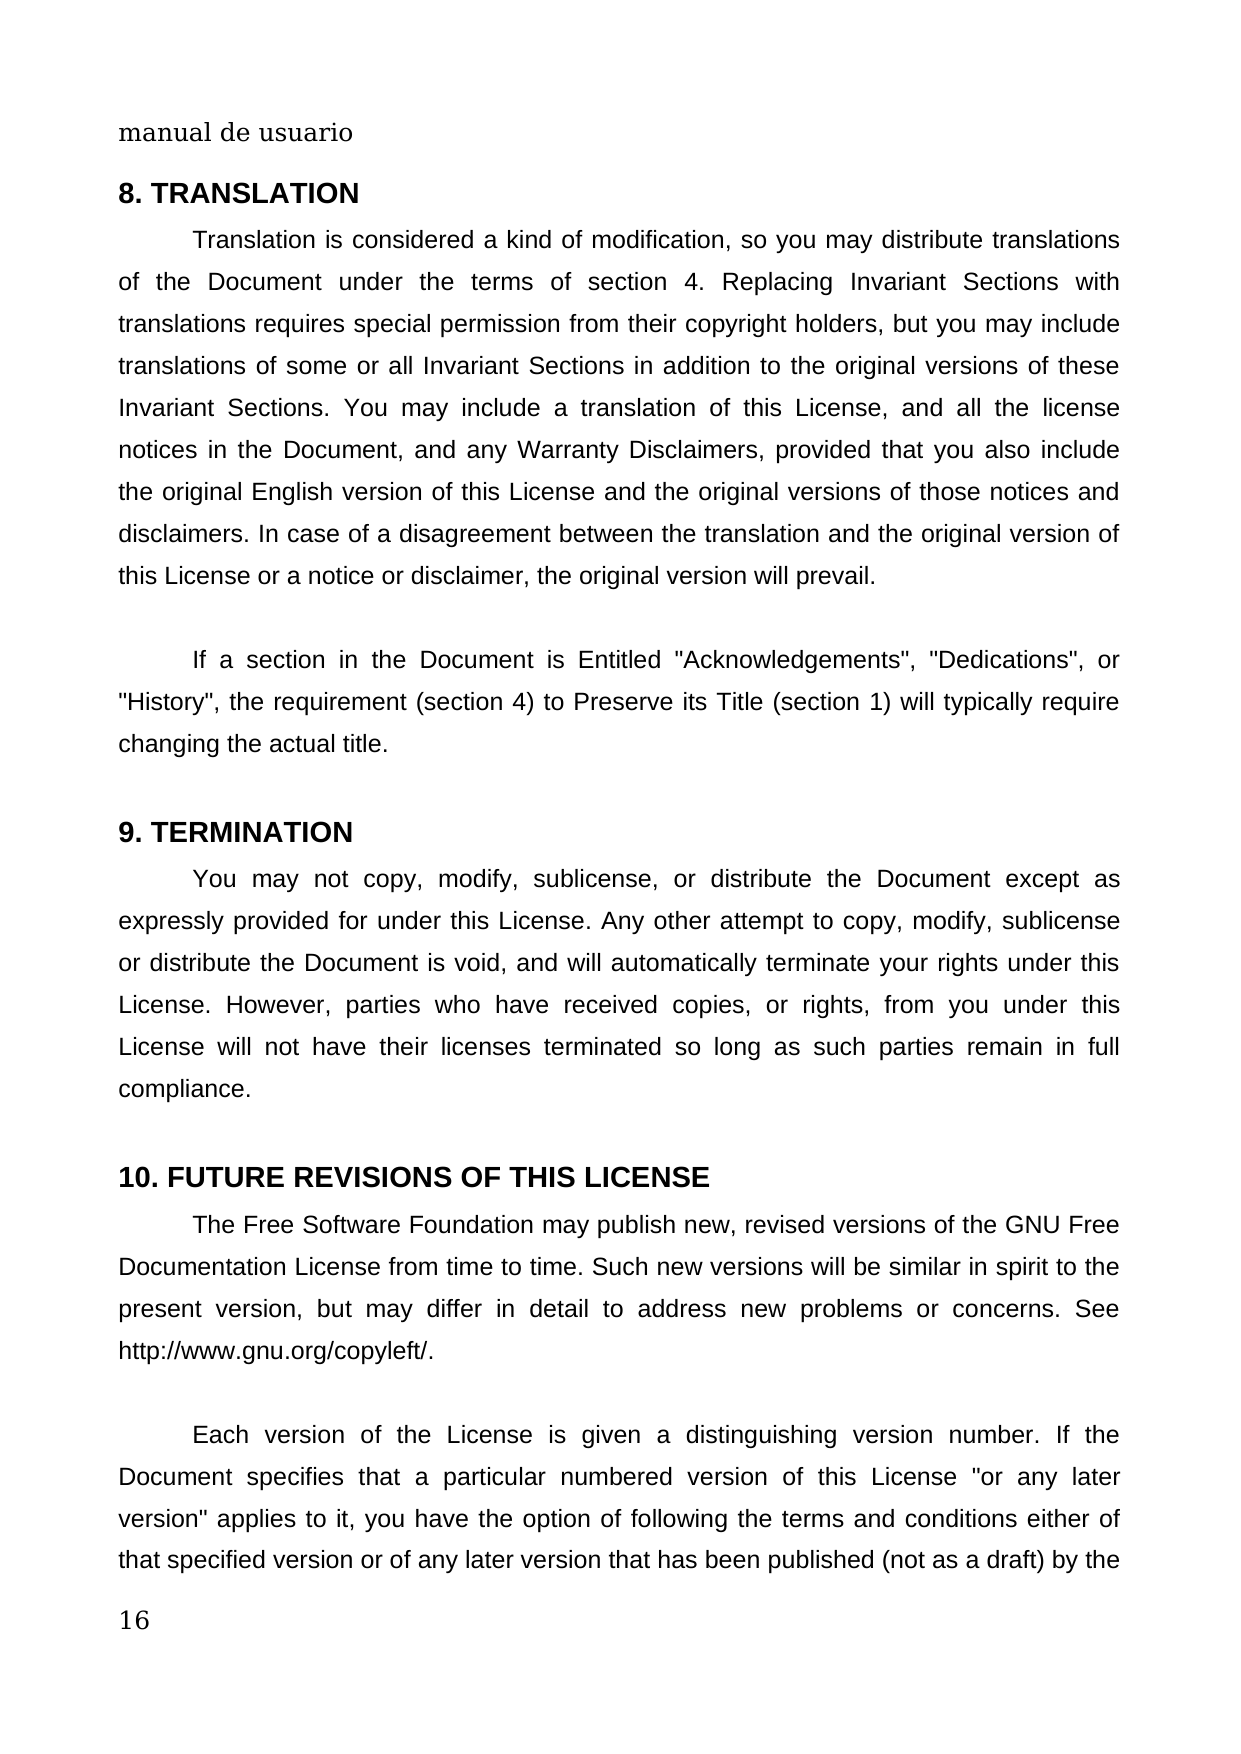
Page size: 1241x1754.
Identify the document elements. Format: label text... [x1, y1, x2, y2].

text You may not copy, modify, sublicense, or distribute the Document except as expressly provided for under this License. Any other attempt to copy, modify, sublicense or distribute the Document is void, and will automatically terminate your rights under this License. However, parties who have received copies, or rights, from you under this License will not have their licenses terminated so long as such parties remain in full compliance. [118, 865, 1122, 1103]
text The Free Software Foundation may publish new, revised versions of the GNU Free Documentation License from time to time. Such new versions will be similar in spirit to the present version, but may differ in detail to address new problems or concerns. See http://www.gnu.org/copyleft/. [118, 1210, 1122, 1364]
text 8. TRANSLATION [118, 177, 1122, 209]
text Each version of the License is given a distinguishing version number. If the Document specifies that a particular numbered version of this License "or any later version" applies to it, you have the option of following the terms and conditions either of that specified version or of any later version that has been published (not as a draft) by the [118, 1420, 1122, 1574]
text 9. TERMINATION [118, 816, 1122, 849]
text Translation is considered a kind of modification, so you may distribute translations of the Document under the terms of section 4. Replacing Invariant Sections with translations requires special permission from their copyright holders, but you may include translations of some or all Invariant Sections in addition to the original versions of these Invariant Sections. You may include a translation of this License, and all the license notices in the Document, and any Warranty Disclaimers, provided that you also include the original English version of this License and the original versions of those notices and disclaimers. In case of a disagreement between the translation and the original version of this License or a notice or disclaimer, the original version will prevail. [118, 226, 1122, 590]
text 10. FUTURE REVISIONS OF THIS LICENSE [118, 1161, 1122, 1194]
text If a section in the Document is Entitled "Acknowledgements", "Dedications", or "History", the requirement (section 4) to Preserve its Title (section 1) will typically require changing the actual title. [118, 646, 1122, 758]
